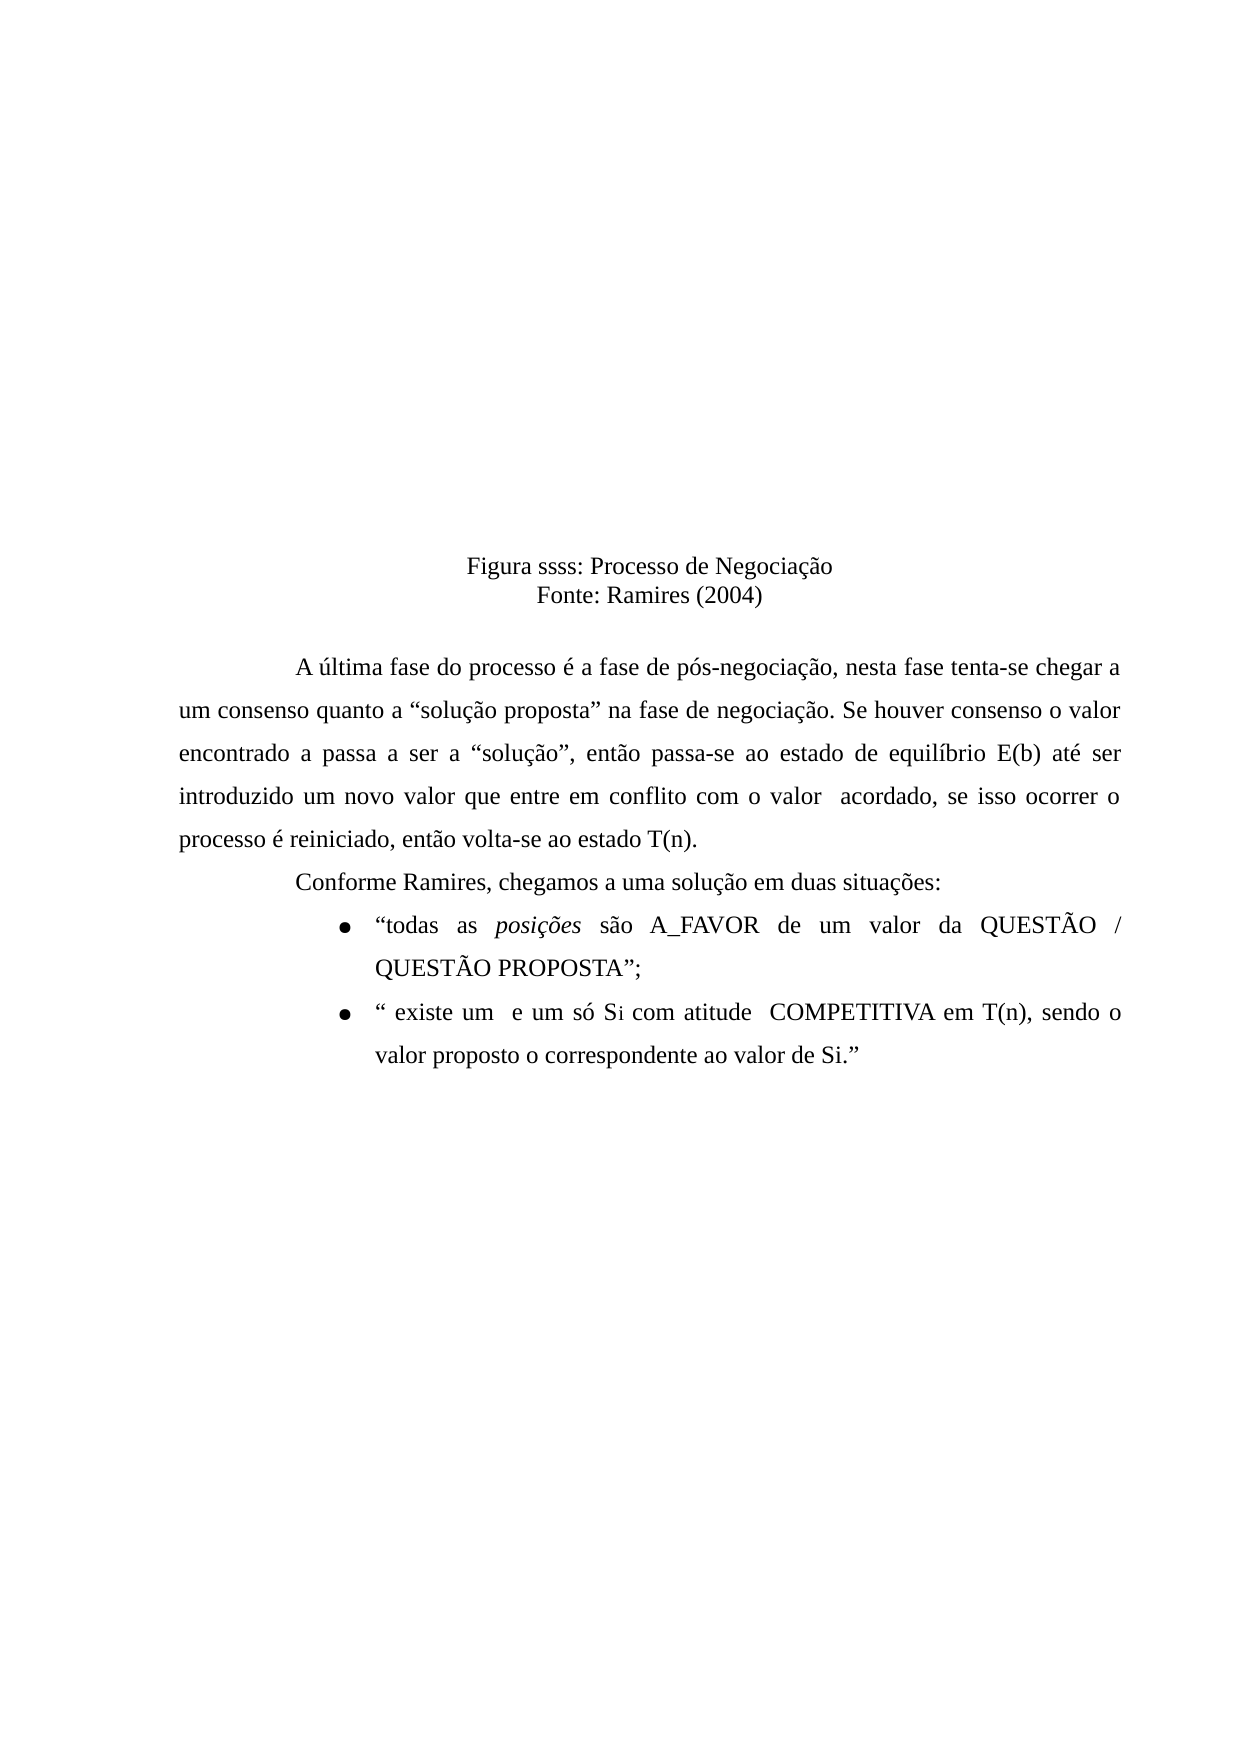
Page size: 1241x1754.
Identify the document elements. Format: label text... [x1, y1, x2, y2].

text A última fase do processo é a fase de pós-negociação, nesta fase tenta-se chegar a um consenso quanto a “solução proposta” na fase de negociação. Se houver consenso o valor encontrado a passa a ser a “solução”, então passa-se ao estado de equilíbrio E(b) até ser introduzido um novo valor que entre em conflito com o valor acordado, se isso ocorrer o processo é reiniciado, então volta-se ao estado T(n). [178, 652, 1122, 853]
list “ existe um e um só Si com atitude COMPETITIVA em T(n), sendo o valor proposto o correspondente ao valor de Si.” [337, 997, 1122, 1068]
text Fonte: Ramires (2004) [177, 580, 1122, 608]
text Conforme Ramires, chegamos a uma solução em duas situações: [177, 867, 1122, 896]
list “todas as posições são A_FAVOR de um valor da QUESTÃO / QUESTÃO PROPOSTA”; [337, 910, 1122, 982]
text Figura ssss: Processo de Negociação [177, 551, 1122, 580]
